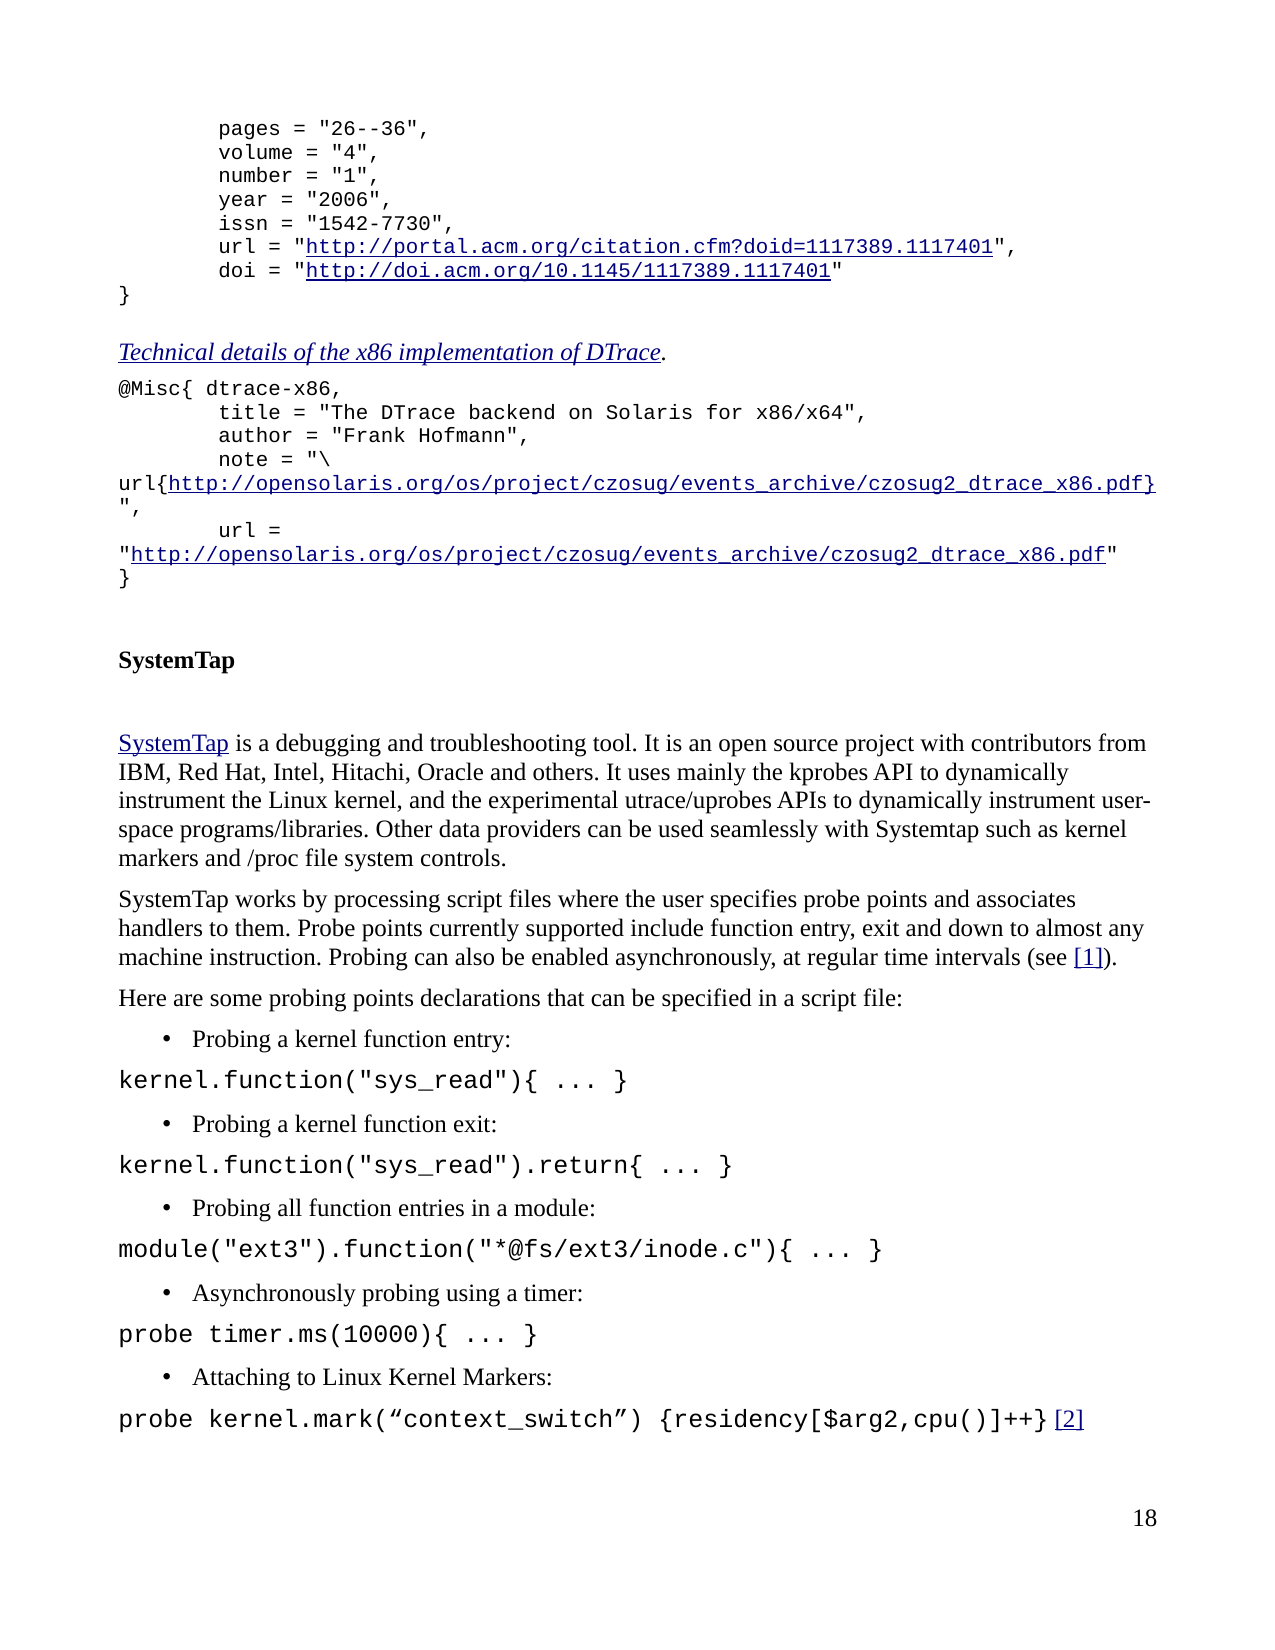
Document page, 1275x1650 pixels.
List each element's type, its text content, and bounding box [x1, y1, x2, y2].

text year = "2006", [118, 189, 1157, 213]
text volume = "4", [118, 142, 1157, 165]
text probe timer.ms(10000){ ... } [118, 1319, 1157, 1350]
text doi = "http://doi.acm.org/10.1145/1117389.1117401" [118, 260, 1157, 284]
text } [118, 284, 1157, 307]
text title = "The DTrace backend on Solaris for x86/x64", [118, 402, 1157, 425]
text url = "http://portal.acm.org/citation.cfm?doid=1117389.1117401", [118, 236, 1157, 260]
text SystemTap is a debugging and troubleshooting tool. It is an open source project with contributors from IBM, Red Hat, Intel, Hitachi, Oracle and others. It uses mainly the kprobes API to dynamically instrument the Linux kernel, and the experimental utrace/uprobes APIs to dynamically instrument user-space programs/libraries. Other data providers can be used seamlessly with Systemtap such as kernel markers and /proc file system controls. [118, 728, 1157, 872]
text number = "1", [118, 165, 1157, 189]
list Probing a kernel function entry: [162, 1024, 1157, 1053]
list Attaching to Linux Kernel Markers: [162, 1362, 1157, 1391]
text url = "http://opensolaris.org/os/project/czosug/events_archive/czosug2_dtrace_x86.pdf" [118, 520, 1157, 567]
list Asynchronously probing using a timer: [162, 1278, 1157, 1307]
text Technical details of the x86 implementation of DTrace. [118, 337, 1157, 366]
text kernel.function("sys_read"){ ... } [118, 1065, 1157, 1096]
text SystemTap works by processing script files where the user specifies probe points and associates handlers to them. Probe points currently supported include function entry, exit and down to almost any machine instruction. Probing can also be enabled asynchronously, at regular time intervals (see [1]). [118, 884, 1157, 970]
text issn = "1542-7730", [118, 213, 1157, 236]
list Probing a kernel function exit: [162, 1109, 1157, 1137]
text pages = "26--36", [118, 118, 1157, 142]
text Here are some probing points declarations that can be specified in a script file: [118, 983, 1157, 1012]
text @Misc{ dtrace-x86, [118, 378, 1157, 402]
list Probing all function entries in a module: [162, 1193, 1157, 1222]
text module("ext3").function("*@fs/ext3/inode.c"){ ... } [118, 1234, 1157, 1265]
text } [118, 567, 1157, 591]
text note = "\url{http://opensolaris.org/os/project/czosug/events_archive/czosug2_dtrace_x86.pdf}", [118, 449, 1157, 520]
text author = "Frank Hofmann", [118, 425, 1157, 449]
subtitle SystemTap [118, 645, 1157, 674]
text probe kernel.mark(“context_switch”) {residency[$arg2,cpu()]++} [2] [118, 1404, 1157, 1434]
text kernel.function("sys_read").return{ ... } [118, 1150, 1157, 1181]
